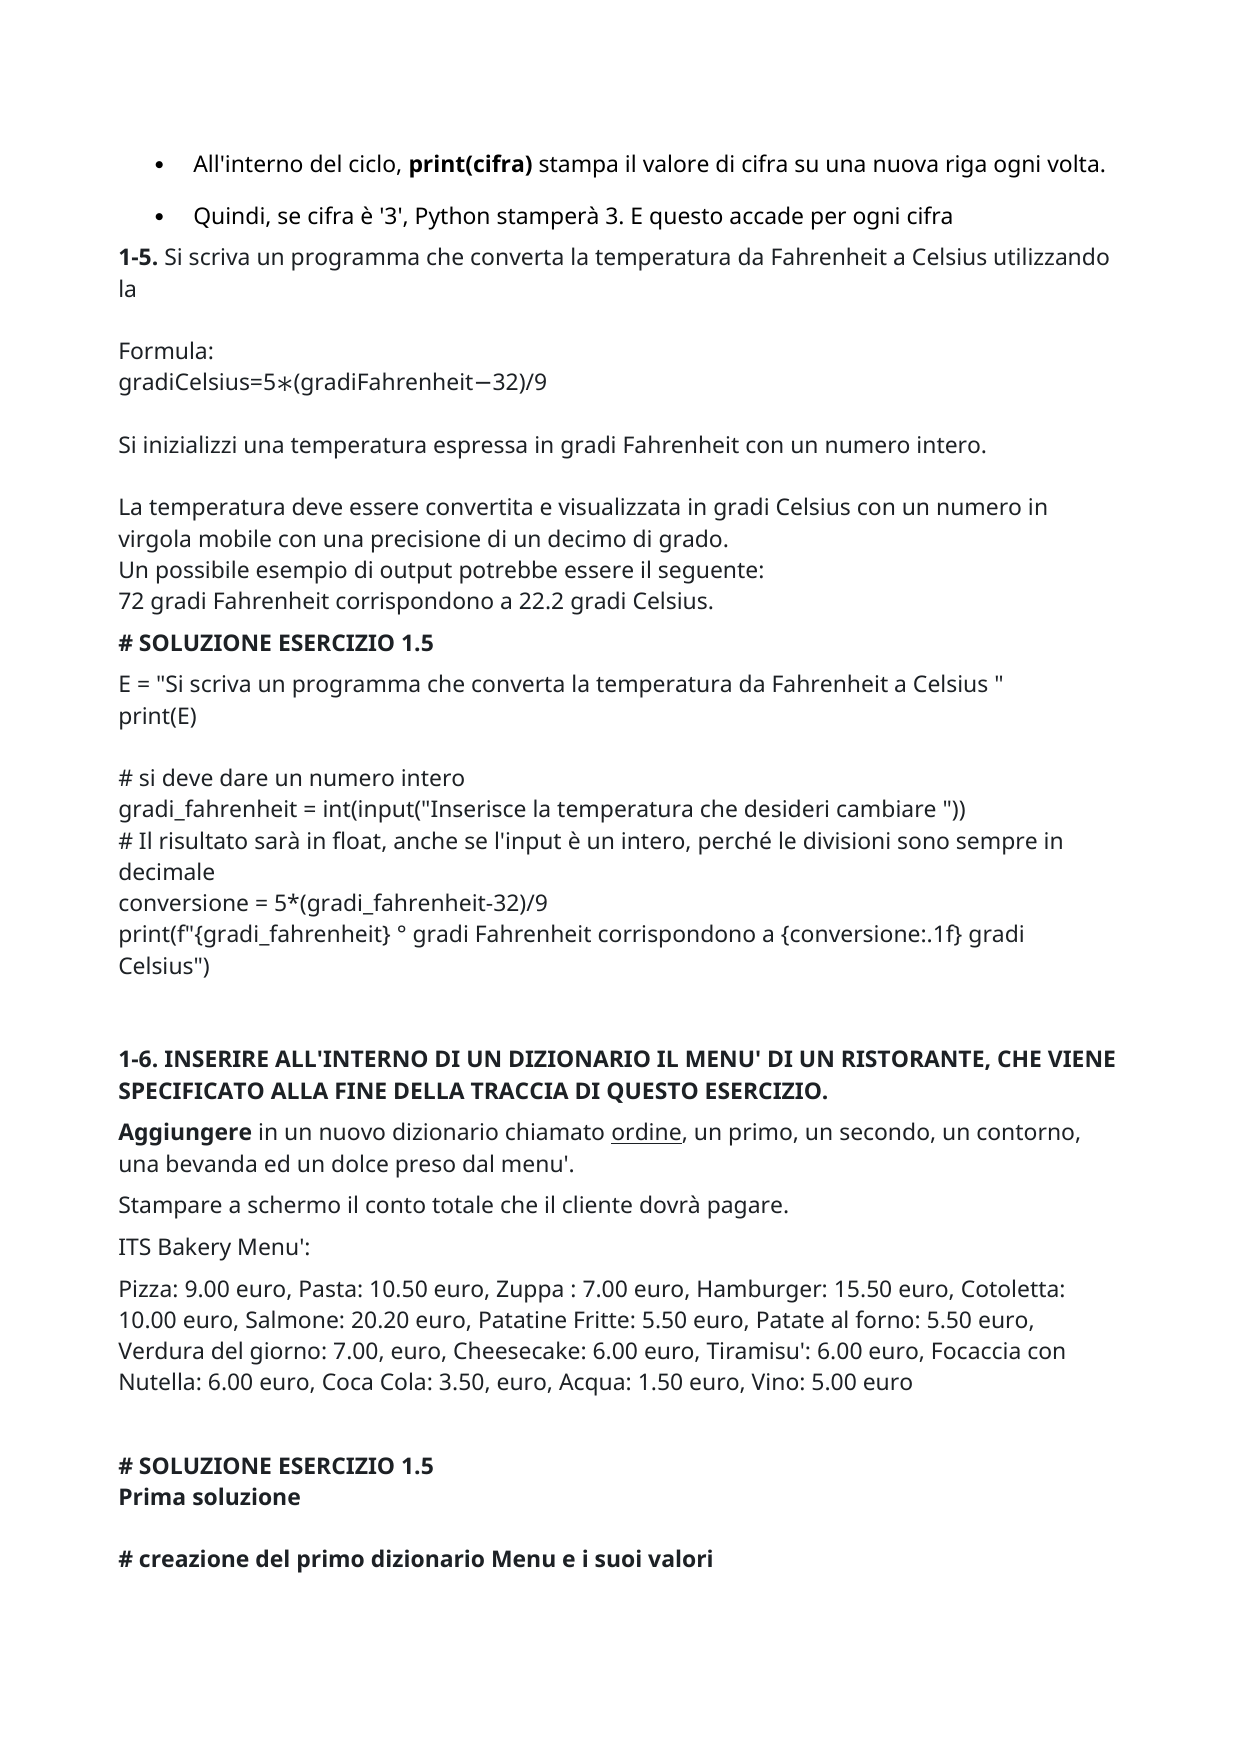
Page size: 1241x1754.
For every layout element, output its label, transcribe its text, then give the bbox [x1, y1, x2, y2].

list All'interno del ciclo, print(cifra) stampa il valore di cifra su una nuova riga ogni volta. [156, 148, 1122, 179]
text gradi_fahrenheit = int(input("Inserisce la temperatura che desideri cambiare ")) [118, 793, 1122, 825]
text 1-5. Si scriva un programma che converta la temperatura da Fahrenheit a Celsius utilizzando la [118, 241, 1122, 304]
text # si deve dare un numero intero [118, 762, 1122, 793]
text gradiCelsius=5∗(gradiFahrenheit−32)/9 [118, 366, 1122, 398]
text # SOLUZIONE ESERCIZIO 1.5 [118, 1450, 1122, 1481]
text # Il risultato sarà in float, anche se l'input è un intero, perché le divisioni sono sempre in decimale [118, 825, 1122, 887]
text ITS Bakery Menu': [118, 1231, 1122, 1262]
text # creazione del primo dizionario Menu e i suoi valori [118, 1543, 1122, 1575]
text print(f"{gradi_fahrenheit} ° gradi Fahrenheit corrispondono a {conversione:.1f} gradi Celsius") [118, 918, 1122, 981]
text La temperatura deve essere convertita e visualizzata in gradi Celsius con un numero in virgola mobile con una precisione di un decimo di grado. [118, 491, 1122, 554]
text Prima soluzione [118, 1481, 1122, 1512]
text E = "Si scriva un programma che converta la temperatura da Fahrenheit a Celsius " [118, 668, 1122, 700]
text print(E) [118, 700, 1122, 731]
text # SOLUZIONE ESERCIZIO 1.5 [118, 627, 1122, 658]
text Stampare a schermo il conto totale che il cliente dovrà pagare. [118, 1189, 1122, 1221]
text conversione = 5*(gradi_fahrenheit-32)/9 [118, 887, 1122, 918]
text Un possibile esempio di output potrebbe essere il seguente: [118, 554, 1122, 585]
text Aggiungere in un nuovo dizionario chiamato ordine, un primo, un secondo, un contorno, una bevanda ed un dolce preso dal menu'. [118, 1116, 1122, 1179]
text 72 gradi Fahrenheit corrispondono a 22.2 gradi Celsius. [118, 585, 1122, 616]
text Formula: [118, 335, 1122, 366]
text Si inizializzi una temperatura espressa in gradi Fahrenheit con un numero intero. [118, 429, 1122, 460]
text 1-6. INSERIRE ALL'INTERNO DI UN DIZIONARIO IL MENU' DI UN RISTORANTE, CHE VIENE SPECIFICATO ALLA FINE DELLA TRACCIA DI QUESTO ESERCIZIO. [118, 1043, 1122, 1106]
text Pizza: 9.00 euro, Pasta: 10.50 euro, Zuppa : 7.00 euro, Hamburger: 15.50 euro, Cotoletta: 10.00 euro, Salmone: 20.20 euro, Patatine Fritte: 5.50 euro, Patate al forno: 5.50 euro, Verdura del giorno: 7.00, euro, Cheesecake: 6.00 euro, Tiramisu': 6.00 euro, Focaccia con Nutella: 6.00 euro, Coca Cola: 3.50, euro, Acqua: 1.50 euro, Vino: 5.00 euro [118, 1273, 1122, 1398]
list Quindi, se cifra è '3', Python stamperà 3. E questo accade per ogni cifra [156, 200, 1122, 231]
